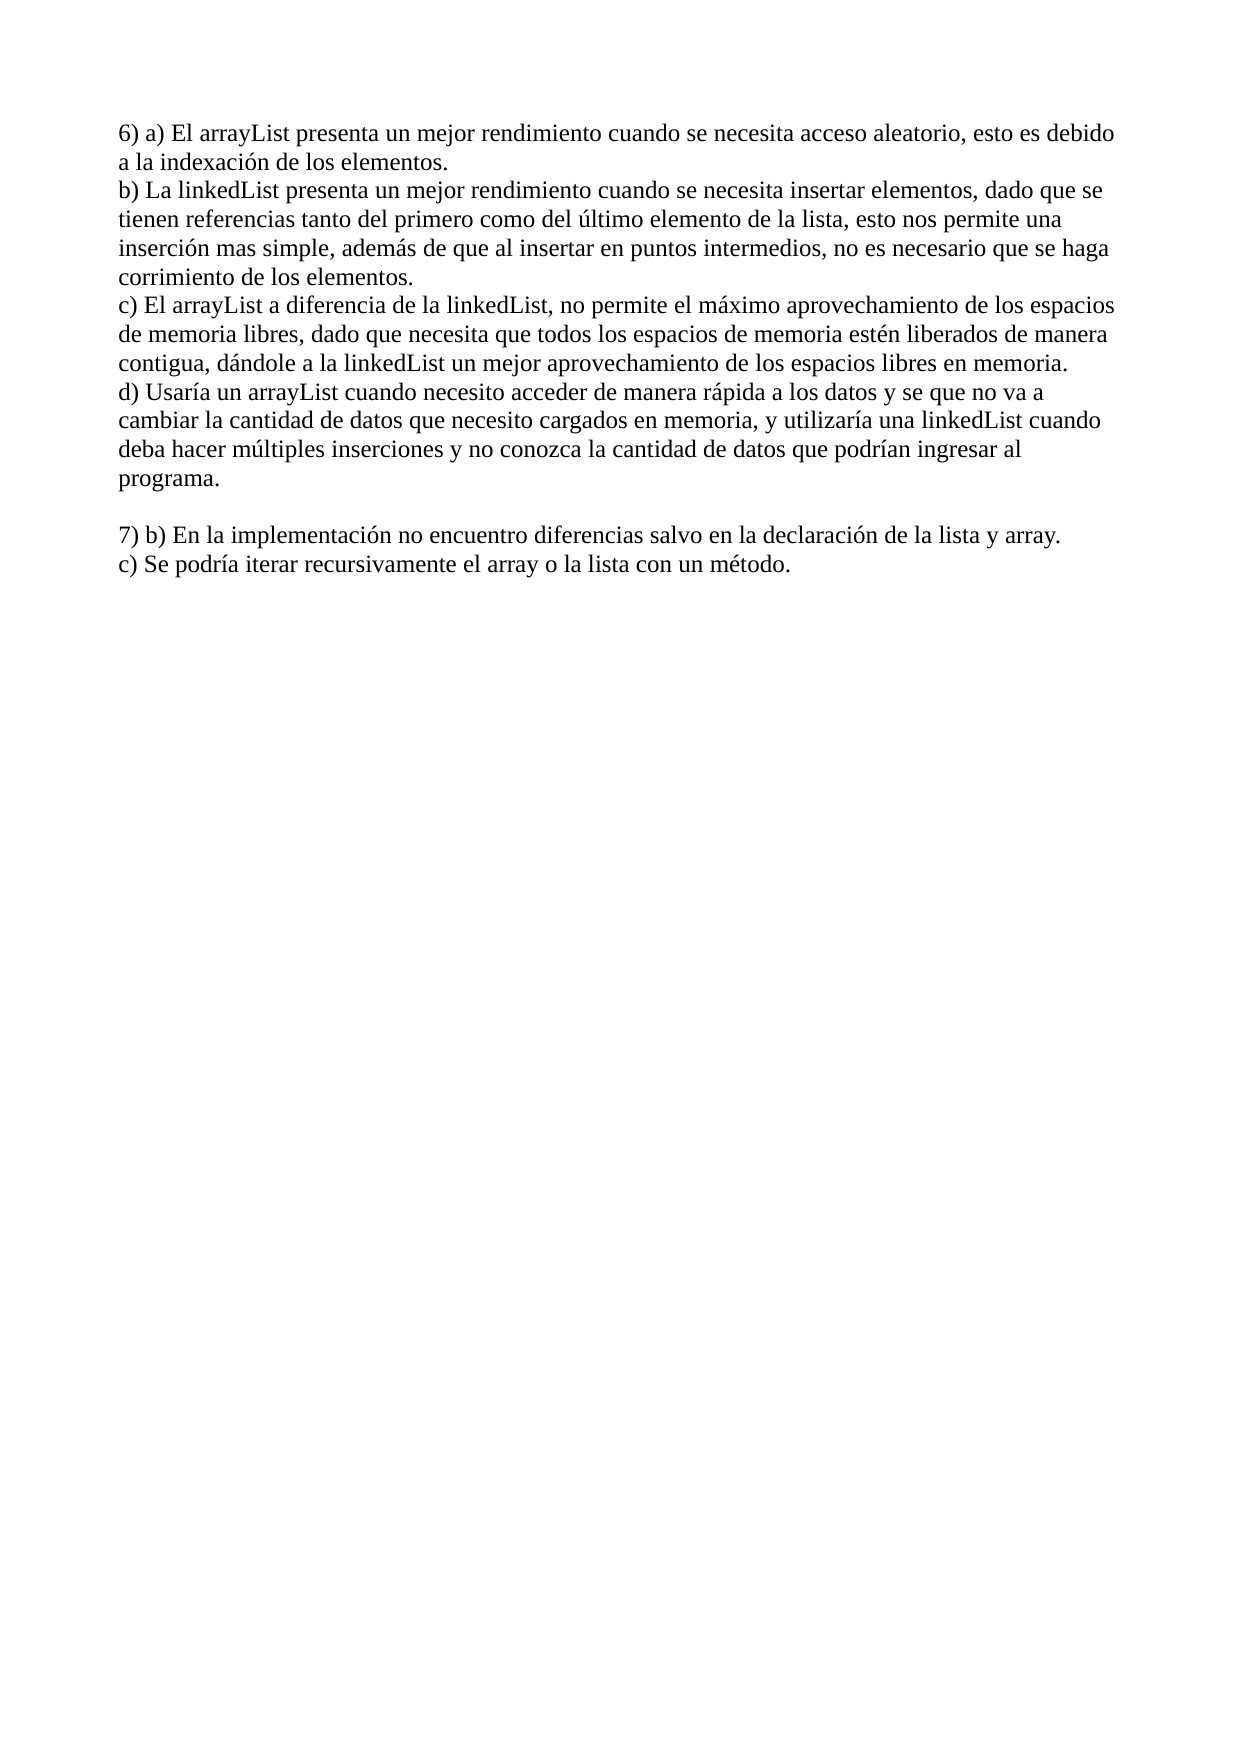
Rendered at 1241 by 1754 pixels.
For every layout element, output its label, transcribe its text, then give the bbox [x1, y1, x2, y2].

text 6) a) El arrayList presenta un mejor rendimiento cuando se necesita acceso aleatorio, esto es debido a la indexación de los elementos. [118, 118, 1122, 176]
text 7) b) En la implementación no encuentro diferencias salvo en la declaración de la lista y array. [118, 521, 1122, 549]
text c) Se podría iterar recursivamente el array o la lista con un método. [118, 549, 1122, 578]
text c) El arrayList a diferencia de la linkedList, no permite el máximo aprovechamiento de los espacios de memoria libres, dado que necesita que todos los espacios de memoria estén liberados de manera contigua, dándole a la linkedList un mejor aprovechamiento de los espacios libres en memoria. [118, 291, 1122, 377]
text b) La linkedList presenta un mejor rendimiento cuando se necesita insertar elementos, dado que se tienen referencias tanto del primero como del último elemento de la lista, esto nos permite una inserción mas simple, además de que al insertar en puntos intermedios, no es necesario que se haga corrimiento de los elementos. [118, 176, 1122, 291]
text d) Usaría un arrayList cuando necesito acceder de manera rápida a los datos y se que no va a cambiar la cantidad de datos que necesito cargados en memoria, y utilizaría una linkedList cuando deba hacer múltiples inserciones y no conozca la cantidad de datos que podrían ingresar al programa. [118, 377, 1122, 492]
